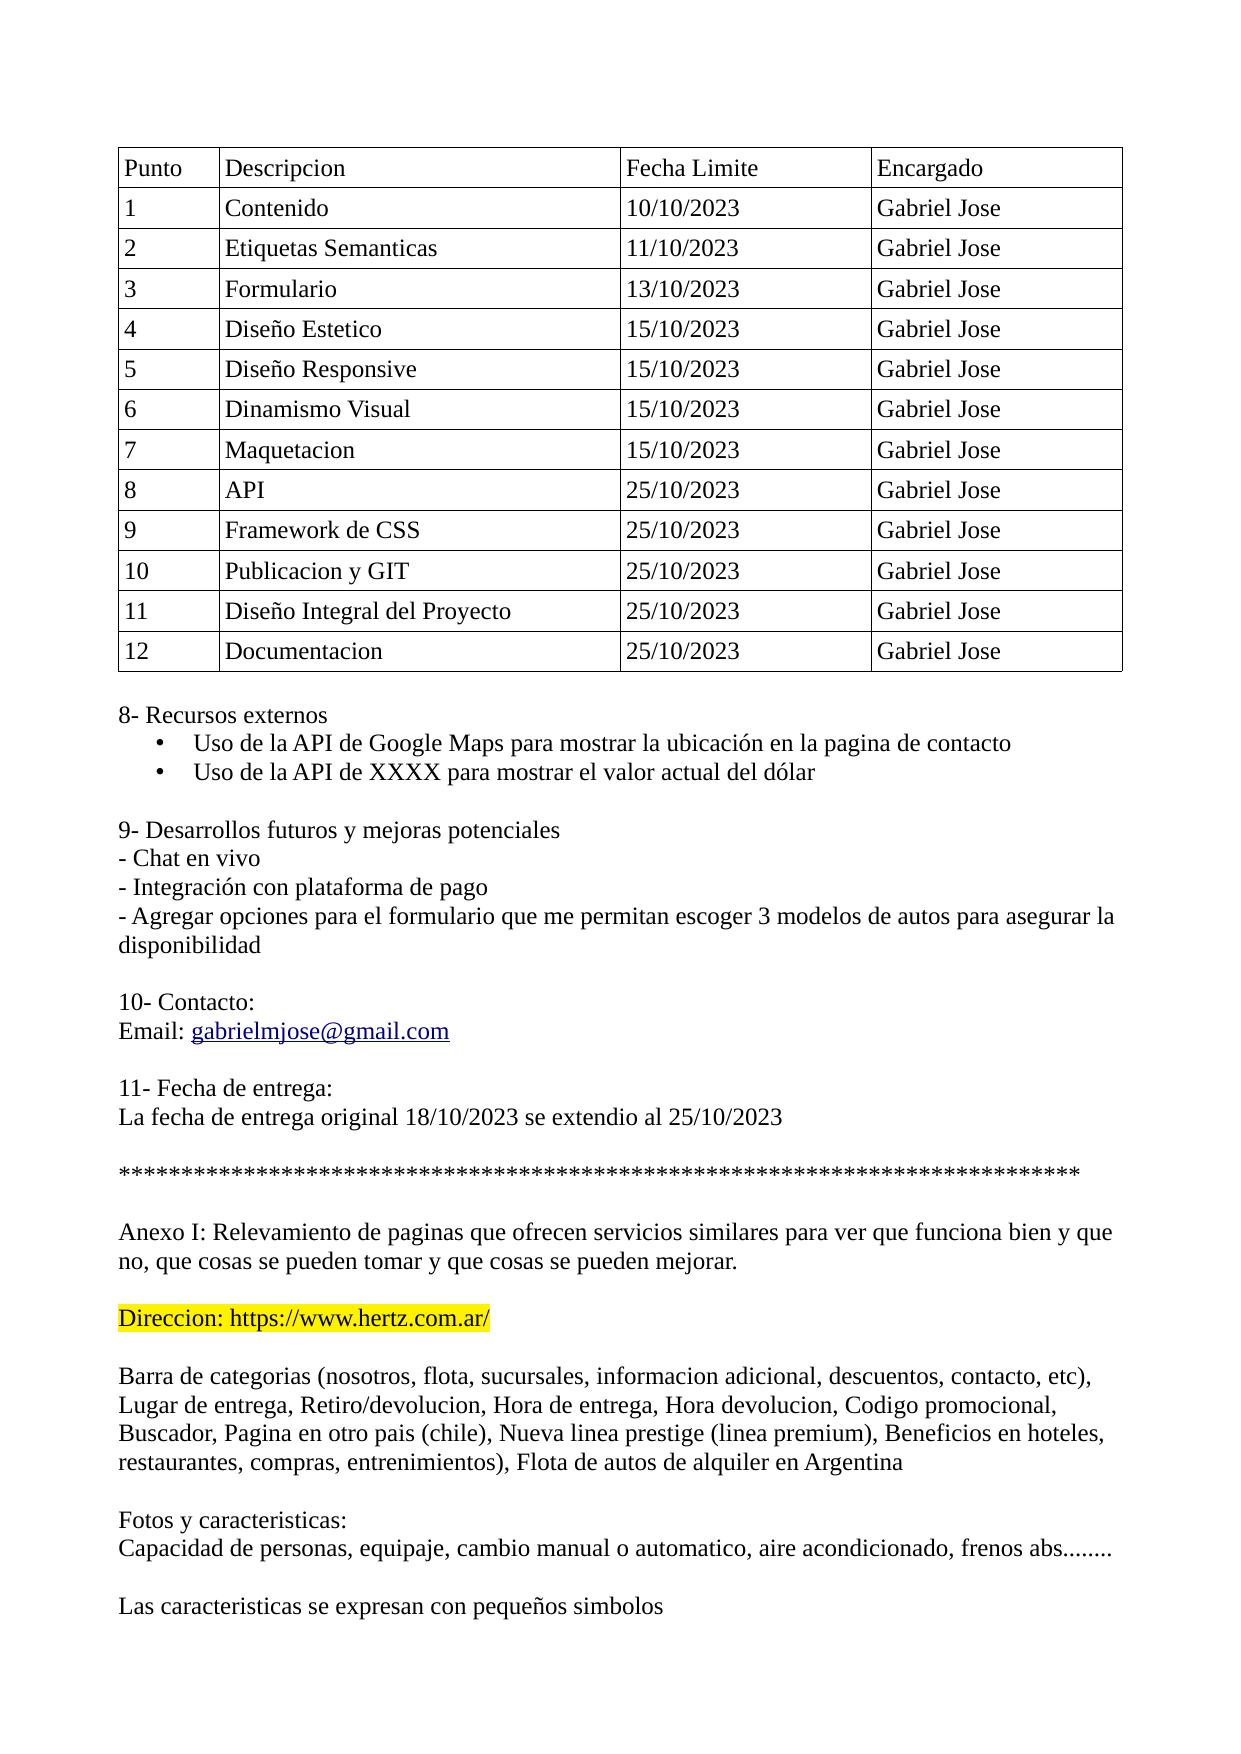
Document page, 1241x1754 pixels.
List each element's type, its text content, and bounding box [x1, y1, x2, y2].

table_cell Diseño Estetico [220, 309, 620, 348]
table_header Fecha Limite [621, 148, 871, 187]
table_cell Diseño Integral del Proyecto [220, 591, 620, 631]
table_cell 15/10/2023 [621, 390, 871, 429]
table_cell Diseño Responsive [220, 350, 620, 389]
table_cell Documentacion [220, 632, 620, 671]
table_cell Gabriel Jose [872, 430, 1122, 469]
table_cell 13/10/2023 [621, 269, 871, 308]
table_cell Gabriel Jose [872, 188, 1122, 227]
table_cell 5 [119, 350, 219, 389]
table_cell 9 [119, 511, 219, 550]
table_cell 1 [119, 188, 219, 227]
table_cell Formulario [220, 269, 620, 308]
text Barra de categorias (nosotros, flota, sucursales, informacion adicional, descuentos, contacto, etc), Lugar de entrega, Retiro/devolucion, Hora de entrega, Hora devolucion, Codigo promocional, Buscador, Pagina en otro pais (chile), Nueva linea prestige (linea premium), Beneficios en hoteles, restaurantes, compras, entrenimientos), Flota de autos de alquiler en Argentina [118, 1361, 1122, 1476]
table_cell Dinamismo Visual [220, 390, 620, 429]
table_cell Gabriel Jose [872, 470, 1122, 510]
table_cell 10/10/2023 [621, 188, 871, 227]
table_cell 25/10/2023 [621, 632, 871, 671]
table_header Encargado [872, 148, 1122, 187]
table_cell Etiquetas Semanticas [220, 229, 620, 268]
table_cell Framework de CSS [220, 511, 620, 550]
table_cell Gabriel Jose [872, 511, 1122, 550]
text Direccion: https://www.hertz.com.ar/ [118, 1303, 1122, 1332]
table_cell 4 [119, 309, 219, 348]
table_cell 12 [119, 632, 219, 671]
table_cell 15/10/2023 [621, 309, 871, 348]
list Uso de la API de Google Maps para mostrar la ubicación en la pagina de contacto [156, 728, 1122, 757]
table_cell Gabriel Jose [872, 551, 1122, 590]
table_cell 25/10/2023 [621, 551, 871, 590]
text 9- Desarrollos futuros y mejoras potenciales - Chat en vivo - Integración con plataforma de pago [118, 815, 1122, 901]
table_cell 11 [119, 591, 219, 631]
table_cell 6 [119, 390, 219, 429]
text Las caracteristicas se expresan con pequeños simbolos [118, 1591, 1122, 1620]
table_cell 25/10/2023 [621, 511, 871, 550]
table_cell 15/10/2023 [621, 430, 871, 469]
table_cell Gabriel Jose [872, 350, 1122, 389]
table_cell API [220, 470, 620, 510]
text ***************************************************************************** [118, 1160, 1122, 1188]
text Fotos y caracteristicas: [118, 1505, 1122, 1533]
table_cell Gabriel Jose [872, 591, 1122, 631]
table_cell Maquetacion [220, 430, 620, 469]
text Capacidad de personas, equipaje, cambio manual o automatico, aire acondicionado, frenos abs........ [118, 1533, 1122, 1562]
table_cell Publicacion y GIT [220, 551, 620, 590]
text 11- Fecha de entrega: La fecha de entrega original 18/10/2023 se extendio al 25/10/2023 [118, 1073, 1122, 1131]
table_cell Gabriel Jose [872, 269, 1122, 308]
list Uso de la API de XXXX para mostrar el valor actual del dólar [156, 757, 1122, 786]
table_cell 11/10/2023 [621, 229, 871, 268]
table_cell 10 [119, 551, 219, 590]
table_cell 25/10/2023 [621, 470, 871, 510]
table_cell Gabriel Jose [872, 309, 1122, 348]
table_cell 15/10/2023 [621, 350, 871, 389]
table_cell 3 [119, 269, 219, 308]
table_cell Contenido [220, 188, 620, 227]
table_cell 25/10/2023 [621, 591, 871, 631]
table_cell 2 [119, 229, 219, 268]
table_header Descripcion [220, 148, 620, 187]
text 10- Contacto: Email: gabrielmjose@gmail.com [118, 987, 1122, 1045]
table_cell 7 [119, 430, 219, 469]
text 8- Recursos externos [118, 700, 1122, 728]
text - Agregar opciones para el formulario que me permitan escoger 3 modelos de autos para asegurar la disponibilidad [118, 901, 1122, 958]
table_cell Gabriel Jose [872, 390, 1122, 429]
table_cell 8 [119, 470, 219, 510]
table_cell Gabriel Jose [872, 632, 1122, 671]
text Anexo I: Relevamiento de paginas que ofrecen servicios similares para ver que funciona bien y que no, que cosas se pueden tomar y que cosas se pueden mejorar. [118, 1217, 1122, 1303]
table_cell Gabriel Jose [872, 229, 1122, 268]
table_header Punto [119, 148, 219, 187]
